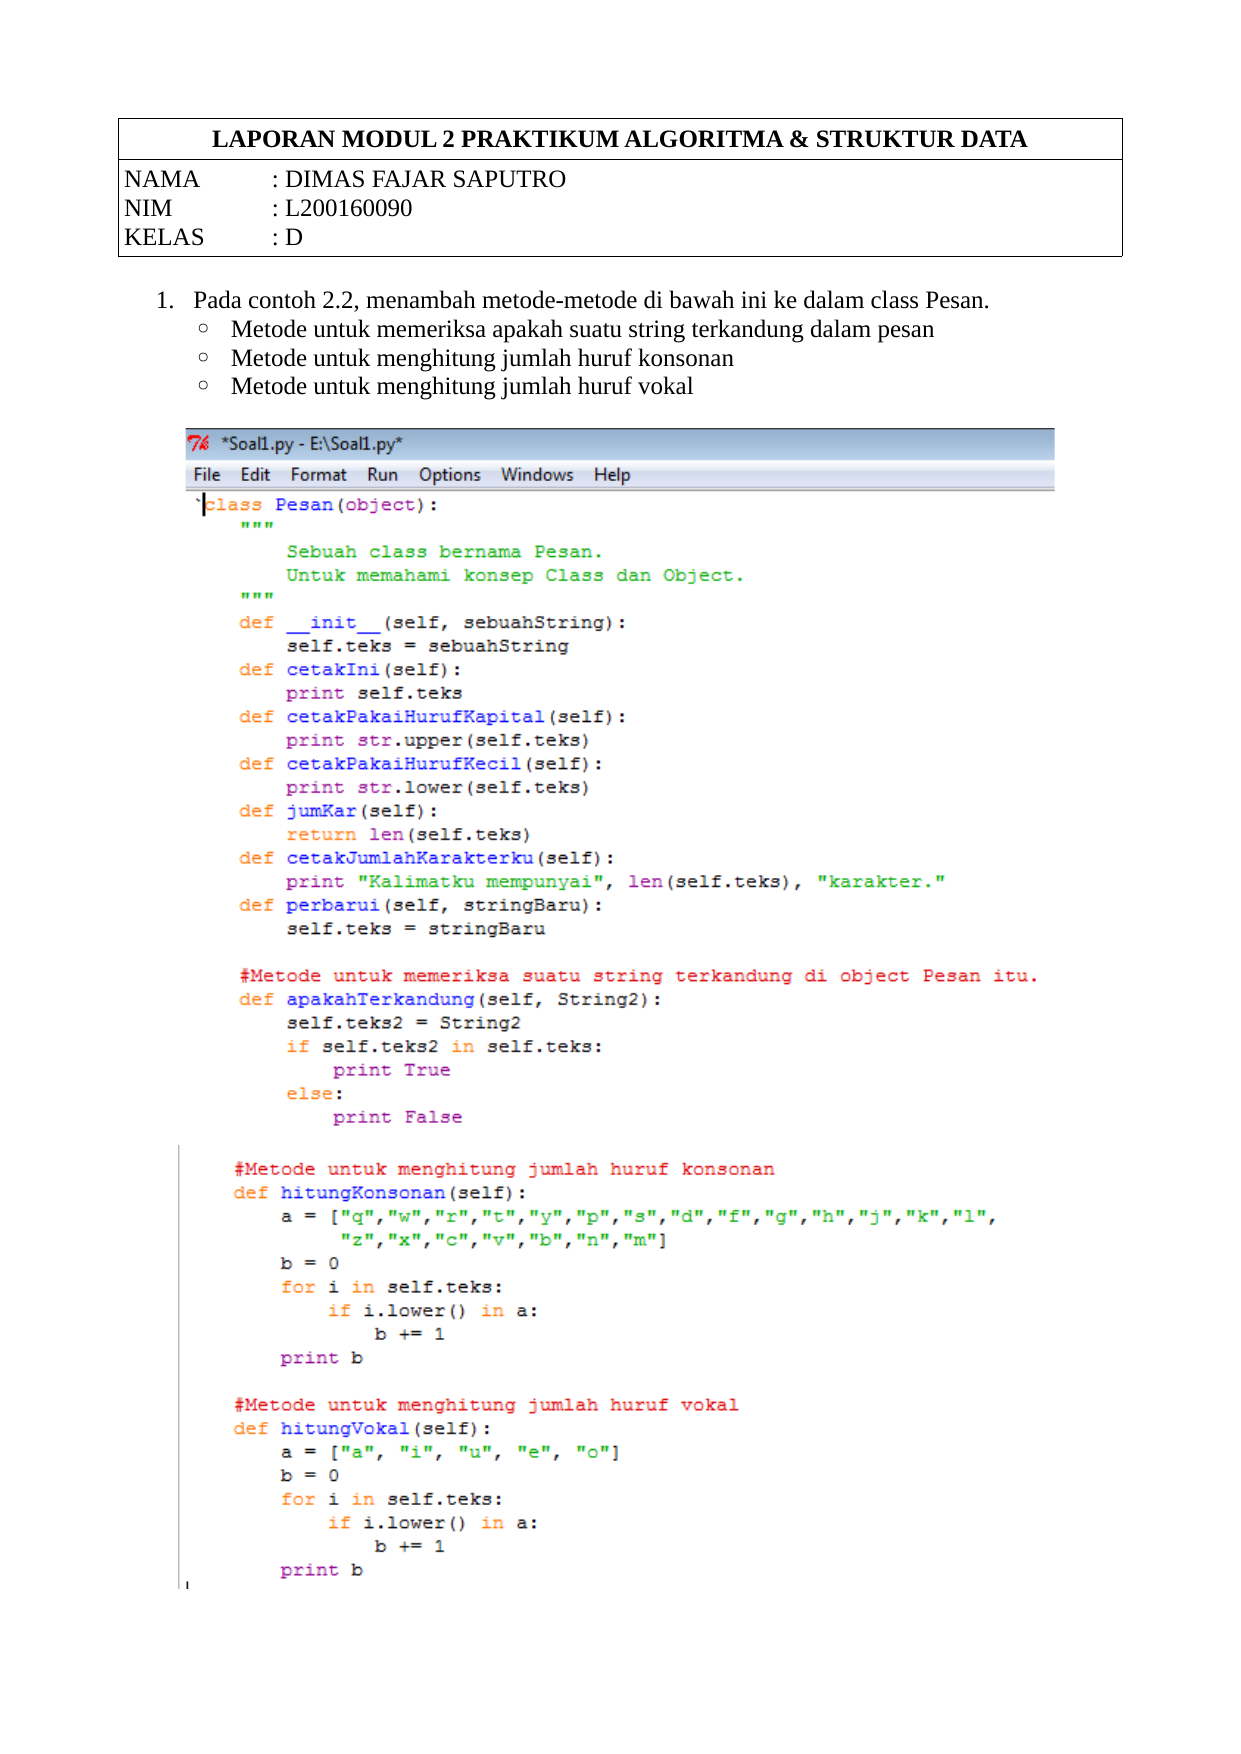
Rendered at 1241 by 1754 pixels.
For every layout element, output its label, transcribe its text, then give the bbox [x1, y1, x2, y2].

list Pada contoh 2.2, menambah metode-metode di bawah ini ke dalam class Pesan. [156, 285, 1122, 314]
picture [178, 428, 1055, 1589]
table_header LAPORAN MODUL 2 PRAKTIKUM ALGORITMA & STRUKTUR DATA [119, 119, 1122, 158]
list Metode untuk menghitung jumlah huruf vokal [193, 371, 1122, 400]
list Metode untuk menghitung jumlah huruf konsonan [193, 343, 1122, 371]
list Metode untuk memeriksa apakah suatu string terkandung dalam pesan [193, 314, 1122, 343]
table_cell NAMA : DIMAS FAJAR SAPUTRO NIM : L200160090 KELAS : D [119, 160, 1122, 256]
